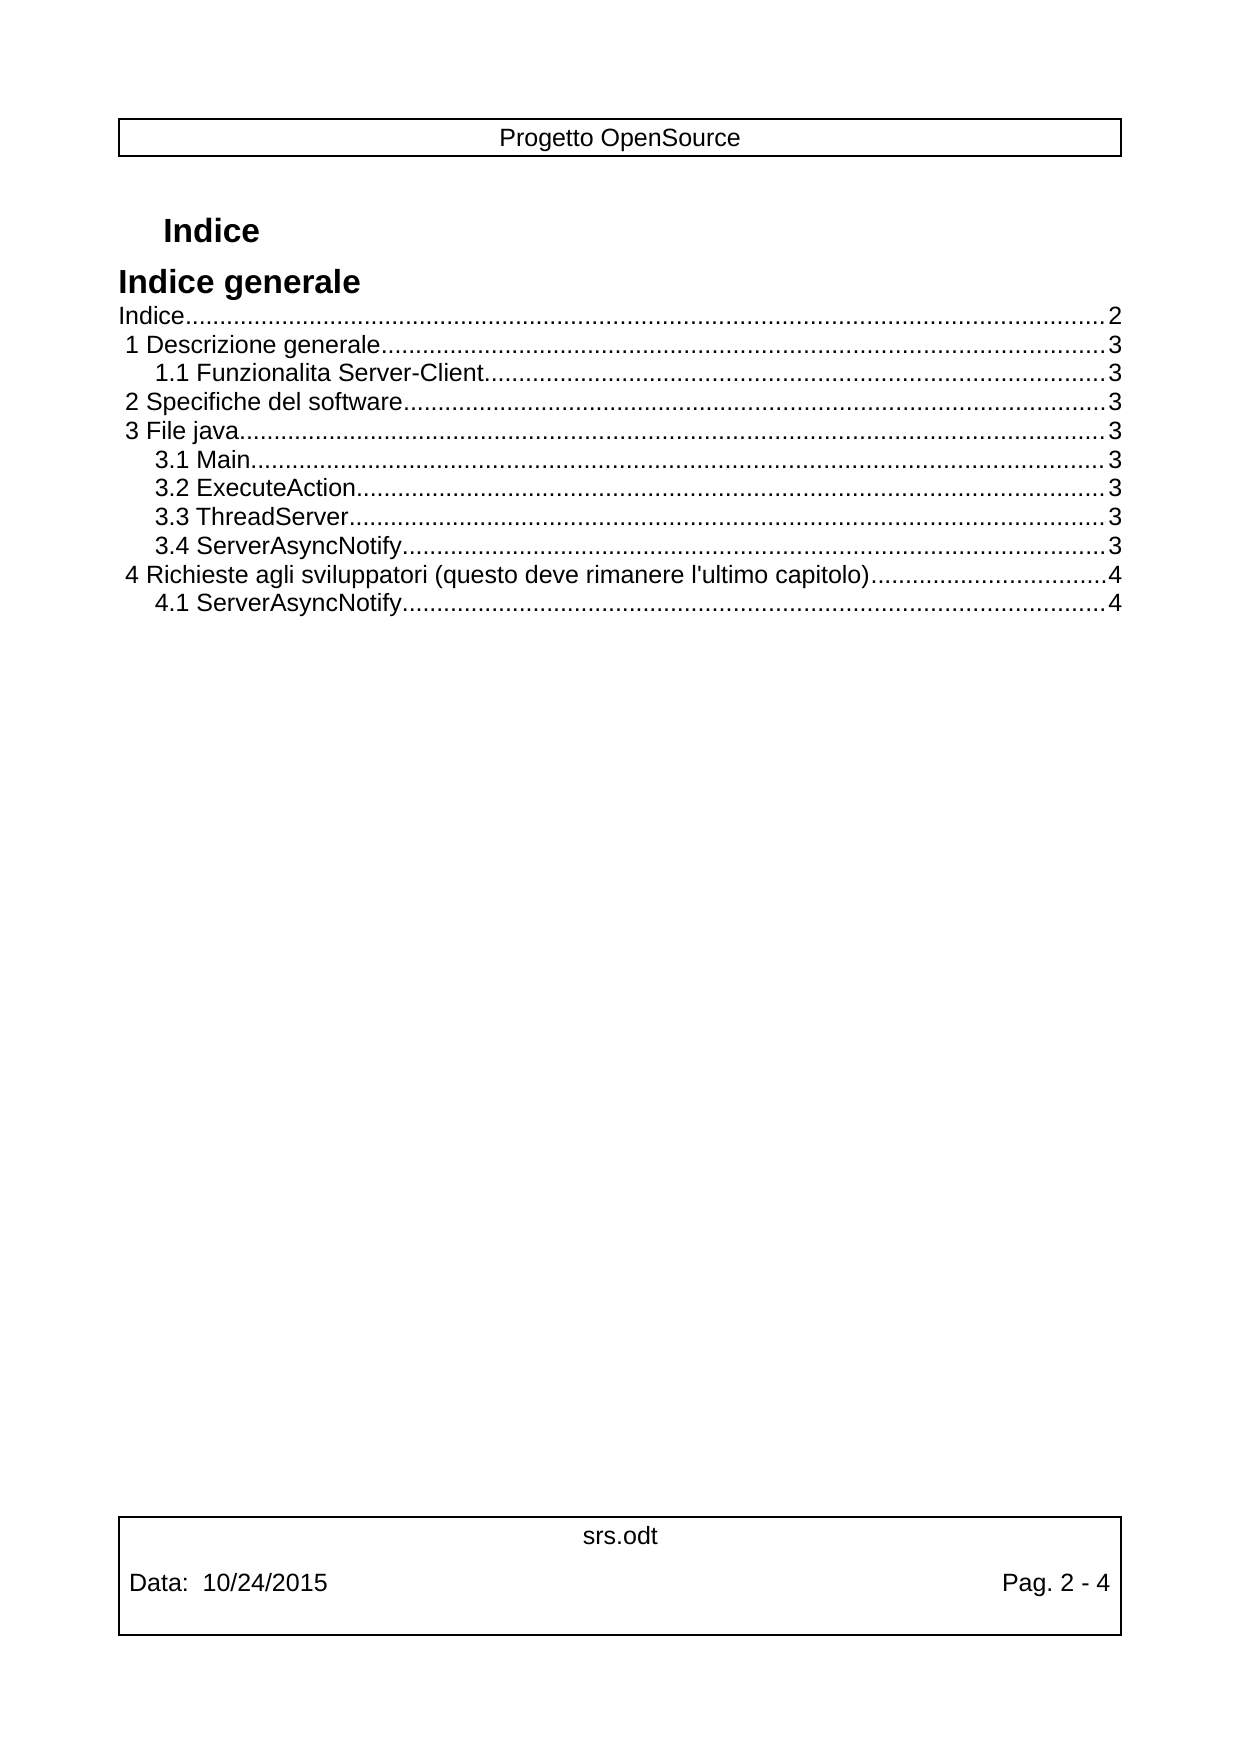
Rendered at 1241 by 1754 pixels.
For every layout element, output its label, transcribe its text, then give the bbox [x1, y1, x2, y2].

text 3.4 ServerAsyncNotify 3 [148, 531, 1122, 560]
text 3 File java 3 [118, 416, 1122, 445]
text 1.1 Funzionalita Server-Client 3 [148, 358, 1122, 387]
text 4.1 ServerAsyncNotify 4 [148, 588, 1122, 617]
text 3.2 ExecuteAction 3 [148, 473, 1122, 502]
subtitle Indice generale [118, 262, 1122, 301]
subtitle Indice [118, 211, 1122, 250]
text 4 Richieste agli sviluppatori (questo deve rimanere l'ultimo capitolo) 4 [118, 560, 1122, 588]
text 3.1 Main 3 [148, 445, 1122, 473]
text 1 Descrizione generale 3 [118, 330, 1122, 358]
text Indice 2 [118, 301, 1122, 330]
text 3.3 ThreadServer 3 [148, 502, 1122, 531]
text 2 Specifiche del software 3 [118, 387, 1122, 416]
